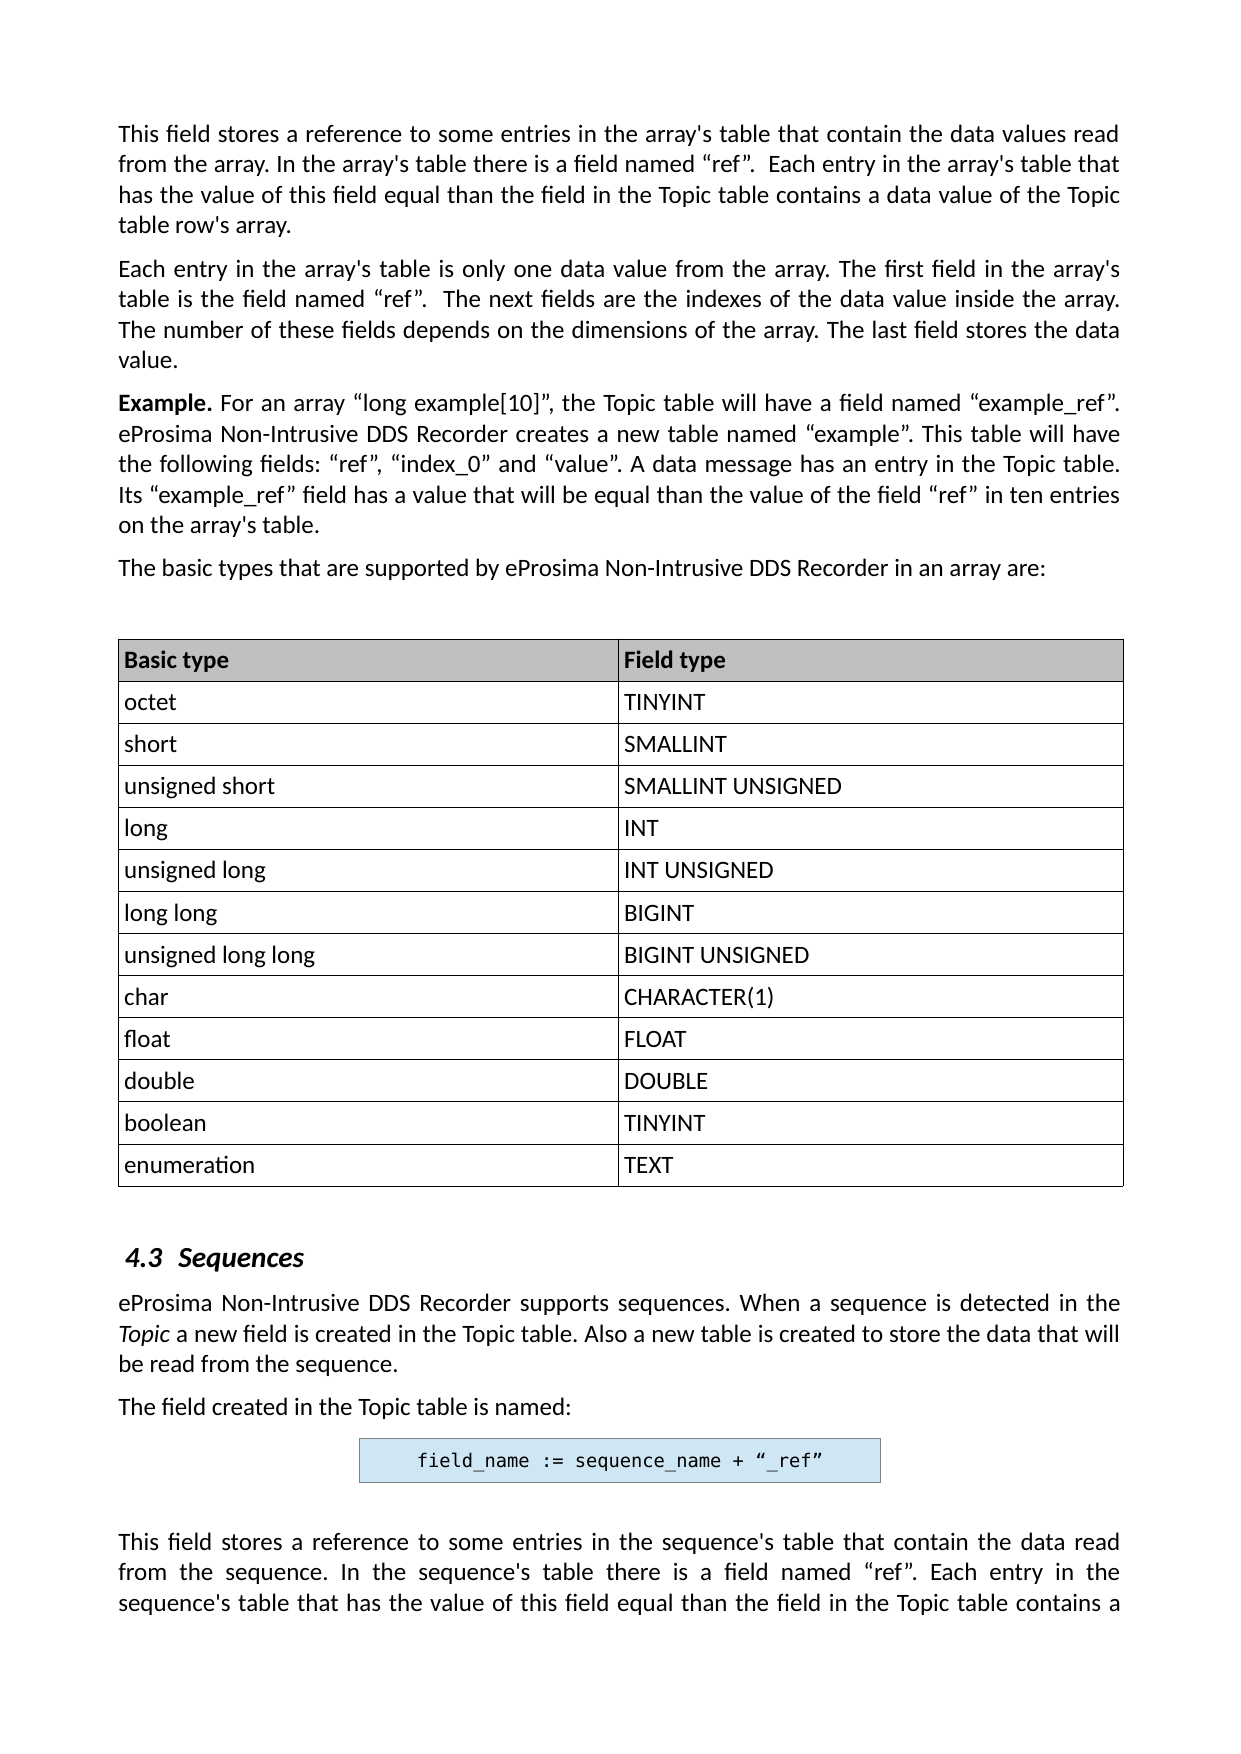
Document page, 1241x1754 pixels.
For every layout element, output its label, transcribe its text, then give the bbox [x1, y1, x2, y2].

table_cell char [119, 976, 618, 1017]
table_header Field type [619, 640, 1123, 681]
table_cell CHARACTER(1) [619, 976, 1123, 1017]
table_cell unsigned long long [119, 934, 618, 975]
table_cell double [119, 1060, 618, 1101]
subtitle Sequences [118, 1239, 1122, 1275]
text Each entry in the array's table is only one data value from the array. The first field in the array's table is the field named “ref”. The next fields are the indexes of the data value inside the array. The number of these fields depends on the dimensions of the array. The last field stores the data value. [118, 253, 1122, 375]
table_cell short [119, 724, 618, 765]
table_cell SMALLINT UNSIGNED [619, 766, 1123, 807]
table_cell boolean [119, 1102, 618, 1143]
table_cell FLOAT [619, 1018, 1123, 1059]
text This field stores a reference to some entries in the array's table that contain the data values read from the array. In the array's table there is a field named “ref”. Each entry in the array's table that has the value of this field equal than the field in the Topic table contains a data value of the Topic table row's array. [118, 118, 1122, 240]
table_cell TEXT [619, 1145, 1123, 1186]
table_cell INT [619, 808, 1123, 849]
table_cell unsigned long [119, 850, 618, 891]
table_cell INT UNSIGNED [619, 850, 1123, 891]
table_cell float [119, 1018, 618, 1059]
table_cell SMALLINT [619, 724, 1123, 765]
table_cell octet [119, 682, 618, 723]
table_cell TINYINT [619, 682, 1123, 723]
table_cell DOUBLE [619, 1060, 1123, 1101]
text This field stores a reference to some entries in the sequence's table that contain the data read from the sequence. In the sequence's table there is a field named “ref”. Each entry in the sequence's table that has the value of this field equal than the field in the Topic table contains a [118, 1526, 1122, 1617]
table_header Basic type [119, 640, 618, 681]
table_cell long long [119, 892, 618, 933]
text Example. For an array “long example[10]”, the Topic table will have a field named “example_ref”. eProsima Non-Intrusive DDS Recorder creates a new table named “example”. This table will have the following fields: “ref”, “index_0” and “value”. A data message has an entry in the Topic table. Its “example_ref” field has a value that will be equal than the value of the field “ref” in ten entries on the array's table. [118, 387, 1122, 540]
text The field created in the Topic table is named: [118, 1392, 1122, 1422]
text eProsima Non-Intrusive DDS Recorder supports sequences. When a sequence is detected in the Topic a new field is created in the Topic table. Also a new table is created to store the data that will be read from the sequence. [118, 1287, 1122, 1379]
table_cell BIGINT [619, 892, 1123, 933]
table_cell enumeration [119, 1145, 618, 1186]
table_cell BIGINT UNSIGNED [619, 934, 1123, 975]
table_cell TINYINT [619, 1102, 1123, 1143]
text The basic types that are supported by eProsima Non-Intrusive DDS Recorder in an array are: [118, 552, 1122, 583]
table_cell unsigned short [119, 766, 618, 807]
table_cell long [119, 808, 618, 849]
